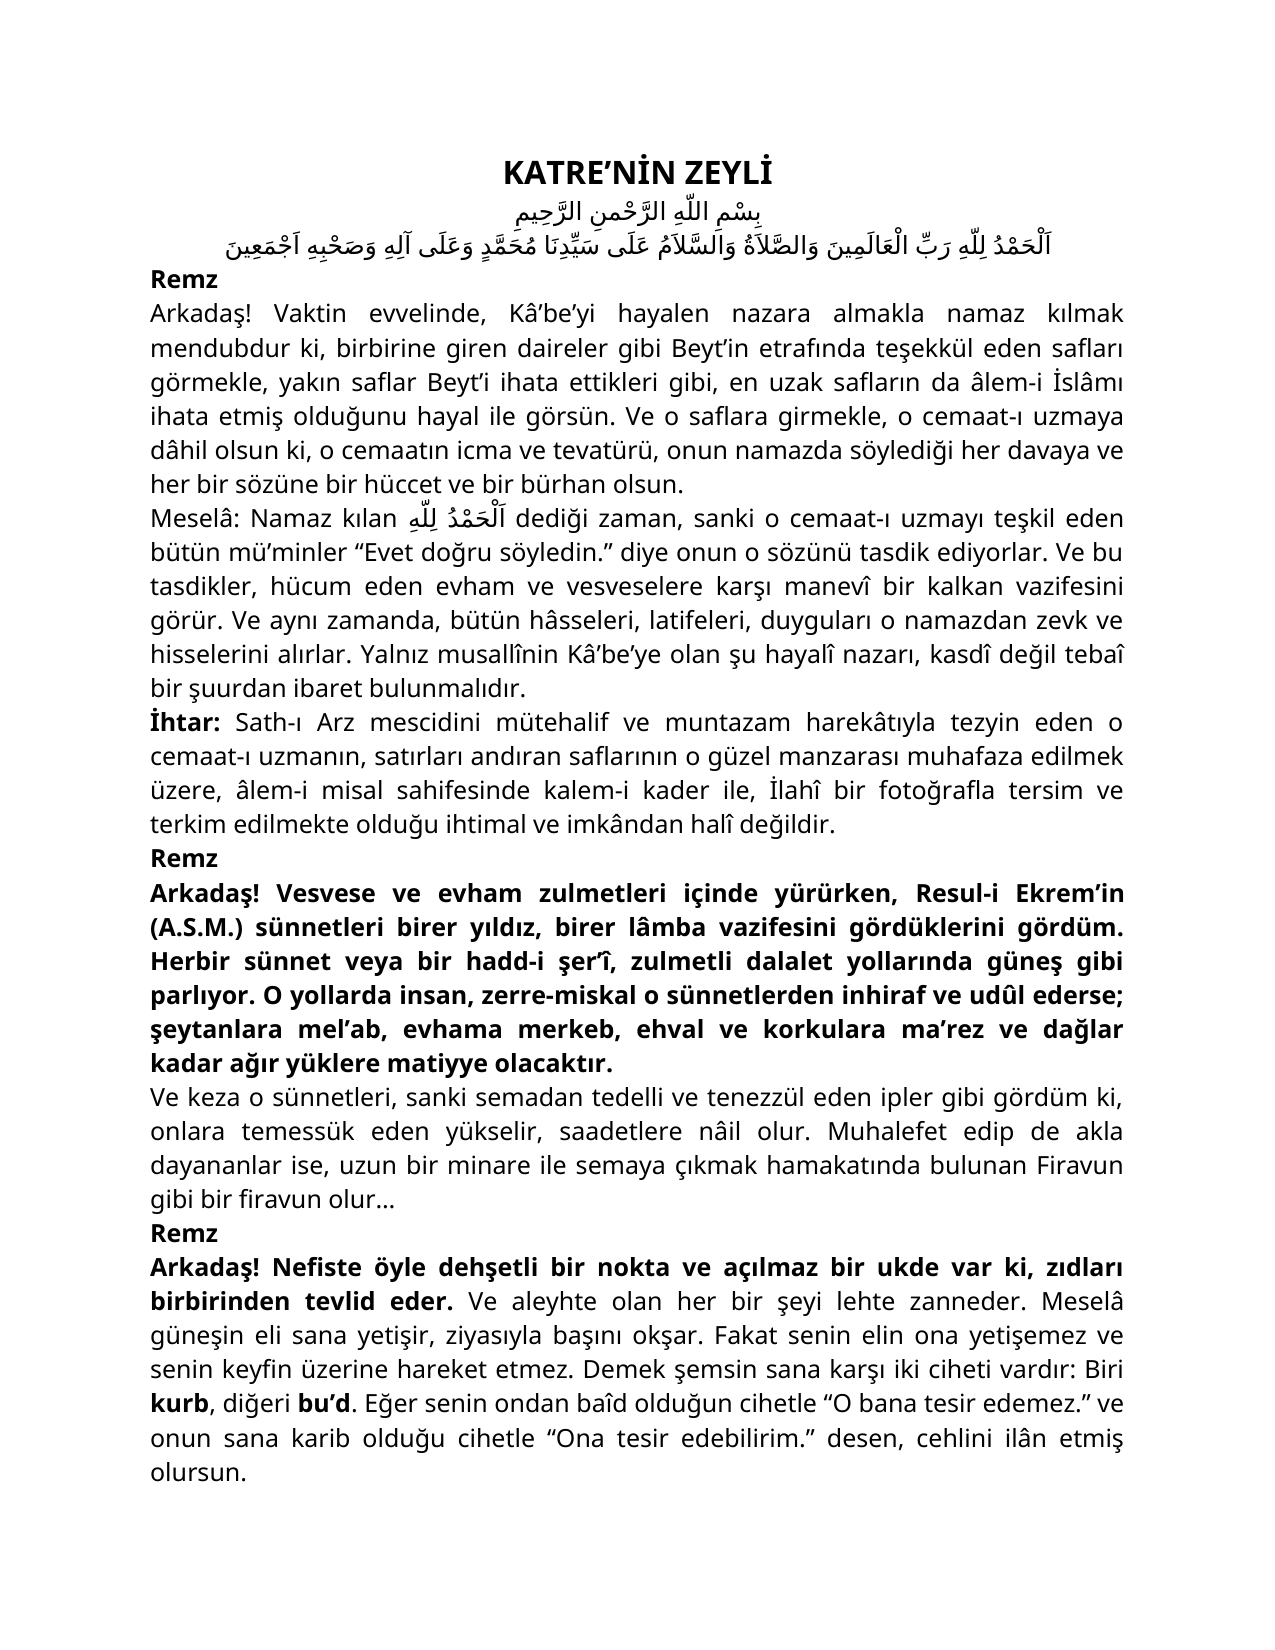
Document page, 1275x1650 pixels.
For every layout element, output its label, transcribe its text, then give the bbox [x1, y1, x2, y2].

text Ve keza o sünnetleri, sanki semadan tedelli ve tenezzül eden ipler gibi gördüm ki, onlara temessük eden yükselir, saadetlere nâil olur. Muhalefet edip de akla dayananlar ise, uzun bir minare ile semaya çıkmak hamakatında bulunan Firavun gibi bir firavun olur… [150, 1079, 1125, 1216]
text بِسْمِ اللّهِ الرَّحْمنِ الرَّحِيمِ [150, 194, 1125, 228]
text Arkadaş! Vaktin evvelinde, Kâ’be’yi hayalen nazara almakla namaz kılmak mendubdur ki, birbirine giren daireler gibi Beyt’in etrafında teşekkül eden safları görmekle, yakın saflar Beyt’i ihata ettikleri gibi, en uzak safların da âlem-i İslâmı ihata etmiş olduğunu hayal ile görsün. Ve o saflara girmekle, o cemaat-ı uzmaya dâhil olsun ki, o cemaatın icma ve tevatürü, onun namazda söylediği her davaya ve her bir sözüne bir hüccet ve bir bürhan olsun. [150, 296, 1125, 501]
text اَلْحَمْدُ لِلّهِ رَبِّ الْعَالَمِينَ وَالصَّلاَةُ وَالسَّلاَمُ عَلَى سَيِّدِنَا مُحَمَّدٍ وَعَلَى آلِهِ وَصَحْبِهِ اَجْمَعِينَ [150, 228, 1125, 262]
text Arkadaş! Vesvese ve evham zulmetleri içinde yürürken, Resul-i Ekrem’in (A.S.M.) sünnetleri birer yıldız, birer lâmba vazifesini gördüklerini gördüm. Herbir sünnet veya bir hadd-i şer’î, zulmetli dalalet yollarında güneş gibi parlıyor. O yollarda insan, zerre-miskal o sünnetlerden inhiraf ve udûl ederse; şeytanlara mel’ab, evhama merkeb, ehval ve korkulara ma’rez ve dağlar kadar ağır yüklere matiyye olacaktır. [150, 875, 1125, 1079]
text Arkadaş! Nefiste öyle dehşetli bir nokta ve açılmaz bir ukde var ki, zıdları birbirinden tevlid eder. Ve aleyhte olan her bir şeyi lehte zanneder. Meselâ güneşin eli sana yetişir, ziyasıyla başını okşar. Fakat senin elin ona yetişemez ve senin keyfin üzerine hareket etmez. Demek şemsin sana karşı iki ciheti vardır: Biri kurb, diğeri bu’d. Eğer senin ondan baîd olduğun cihetle “O bana tesir edemez.” ve onun sana karib olduğu cihetle “Ona tesir edebilirim.” desen, cehlini ilân etmiş olursun. [150, 1250, 1125, 1488]
text İhtar: Sath-ı Arz mescidini mütehalif ve muntazam harekâtıyla tezyin eden o cemaat-ı uzmanın, satırları andıran saflarının o güzel manzarası muhafaza edilmek üzere, âlem-i misal sahifesinde kalem-i kader ile, İlahî bir fotoğrafla tersim ve terkim edilmekte olduğu ihtimal ve imkândan halî değildir. [150, 705, 1125, 841]
text Remz [150, 1216, 1125, 1250]
text Meselâ: Namaz kılan اَلْحَمْدُ لِلّهِ dediği zaman, sanki o cemaat-ı uzmayı teşkil eden bütün mü’minler “Evet doğru söyledin.” diye onun o sözünü tasdik ediyorlar. Ve bu tasdikler, hücum eden evham ve vesveselere karşı manevî bir kalkan vazifesini görür. Ve aynı zamanda, bütün hâsseleri, latifeleri, duyguları o namazdan zevk ve hisselerini alırlar. Yalnız musallînin Kâ’be’ye olan şu hayalî nazarı, kasdî değil tebaî bir şuurdan ibaret bulunmalıdır. [150, 501, 1125, 705]
text Remz [150, 262, 1125, 296]
text Remz [150, 841, 1125, 875]
subtitle KATRE’NİN ZEYLİ [150, 150, 1125, 194]
